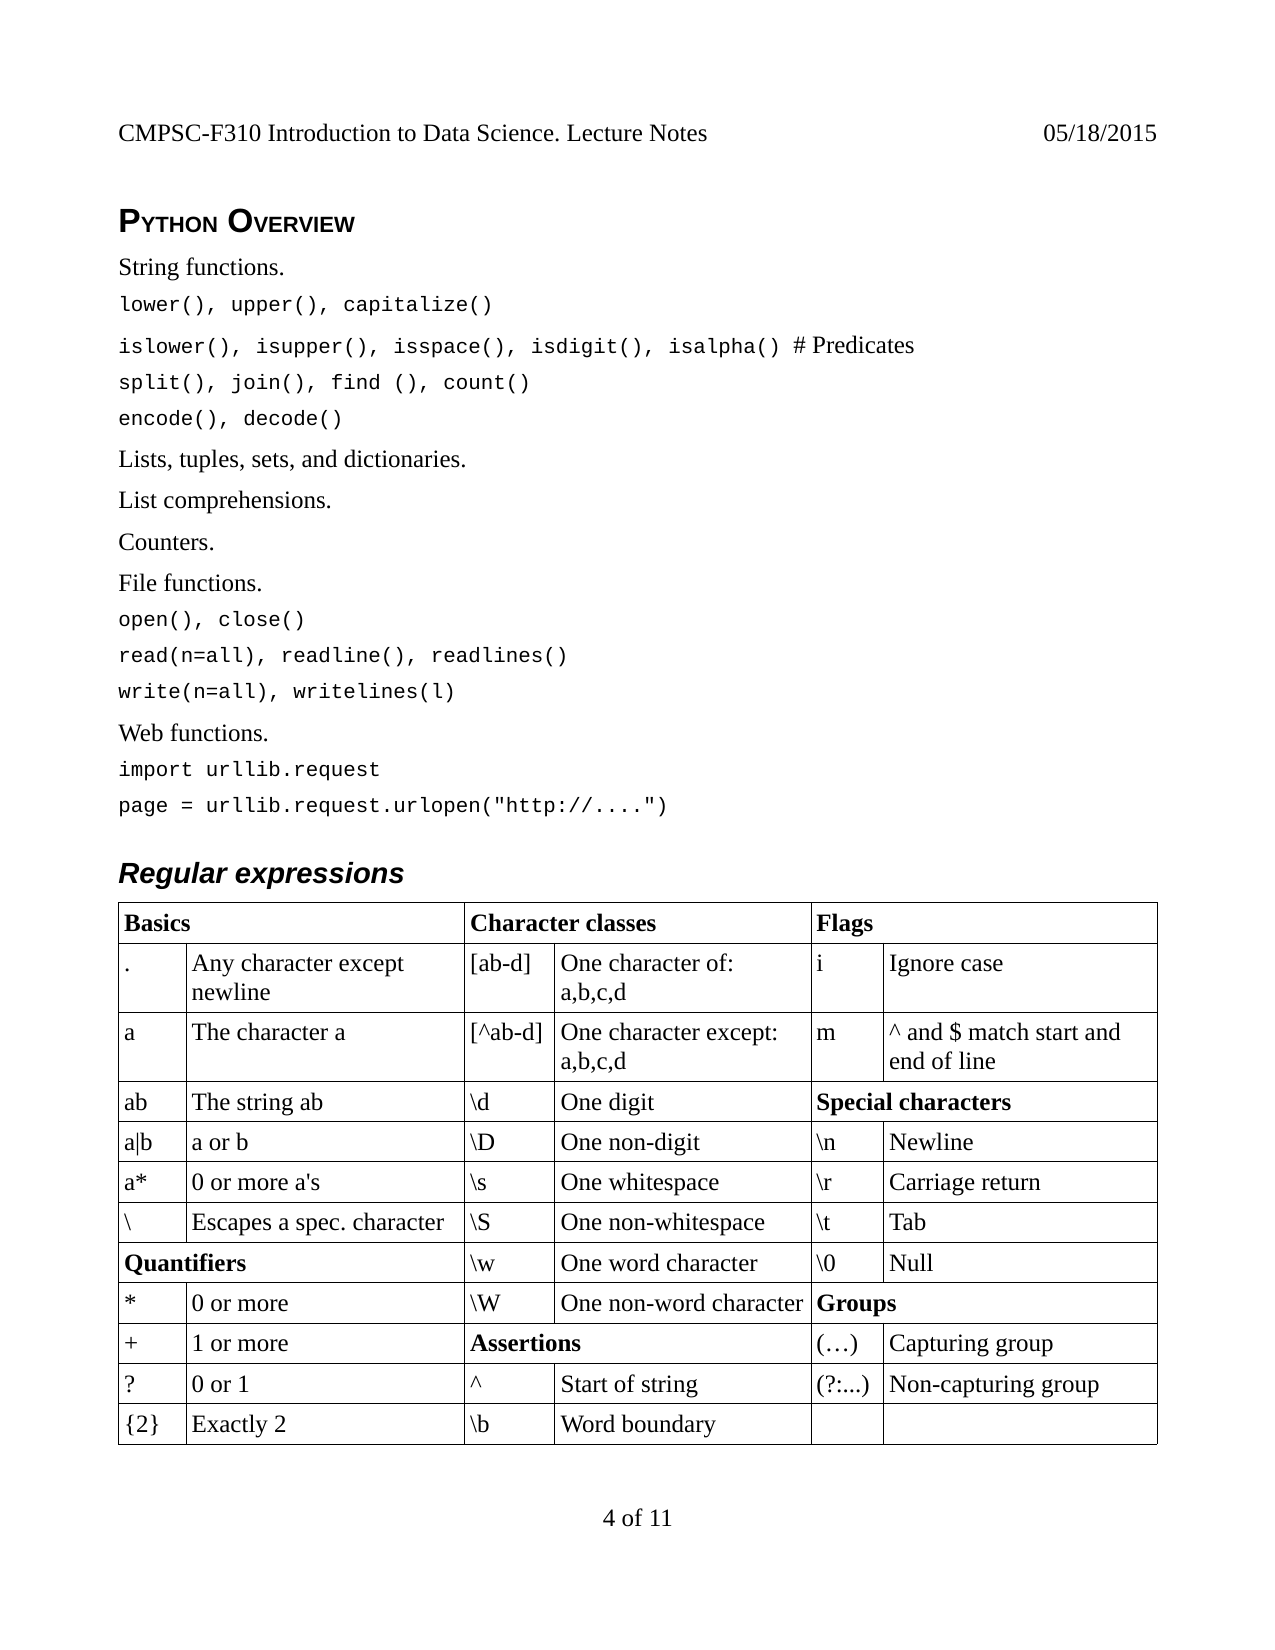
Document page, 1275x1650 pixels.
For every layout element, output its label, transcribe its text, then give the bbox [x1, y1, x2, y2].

text import urllib.request [118, 759, 1157, 783]
table_cell \s [465, 1162, 554, 1202]
text Web functions. [118, 718, 1157, 746]
table_cell (…) [812, 1324, 883, 1363]
table_cell ^ [465, 1364, 554, 1403]
table_cell One character except: a,b,c,d [555, 1013, 811, 1081]
table_cell a or b [187, 1122, 464, 1161]
table_cell One whitespace [555, 1162, 811, 1202]
table_cell i [812, 944, 883, 1012]
table_cell Null [884, 1243, 1157, 1282]
text write(n=all), writelines(l) [118, 682, 1157, 705]
text islower(), isupper(), isspace(), isdigit(), isalpha() # Predicates [118, 330, 1157, 359]
table_cell [ab-d] [465, 944, 554, 1012]
table_cell \ [119, 1203, 186, 1242]
table_cell One digit [555, 1082, 811, 1121]
table_cell 0 or 1 [187, 1364, 464, 1403]
table_cell 0 or more [187, 1283, 464, 1323]
table_cell a [119, 1013, 186, 1081]
subtitle Python Overview [118, 201, 1157, 240]
text page = urllib.request.urlopen("http://....") [118, 795, 1157, 819]
table_cell Groups [812, 1283, 1157, 1323]
table_cell \r [812, 1162, 883, 1202]
table_cell Escapes a spec. character [187, 1203, 464, 1242]
table_cell a|b [119, 1122, 186, 1161]
table_header Flags [812, 903, 1157, 943]
table_cell \w [465, 1243, 554, 1282]
subtitle Regular expressions [118, 856, 1157, 890]
text Lists, tuples, sets, and dictionaries. [118, 444, 1157, 473]
table_cell Exactly 2 [187, 1404, 464, 1443]
table_cell Carriage return [884, 1162, 1157, 1202]
table_cell Word boundary [555, 1404, 811, 1443]
table_cell \d [465, 1082, 554, 1121]
text File functions. [118, 568, 1157, 597]
table_cell One character of: a,b,c,d [555, 944, 811, 1012]
table_cell ^ and $ match start and end of line [884, 1013, 1157, 1081]
table_cell ab [119, 1082, 186, 1121]
text Counters. [118, 527, 1157, 556]
table_cell [^ab-d] [465, 1013, 554, 1081]
table_cell Quantifiers [119, 1243, 464, 1282]
table_cell (?:...) [812, 1364, 883, 1403]
table_cell {2} [119, 1404, 186, 1443]
table_cell The character a [187, 1013, 464, 1081]
table_cell [884, 1404, 1157, 1443]
table_cell Capturing group [884, 1324, 1157, 1363]
table_cell Special characters [812, 1082, 1157, 1121]
table_cell \b [465, 1404, 554, 1443]
table_cell \D [465, 1122, 554, 1161]
table_header Character classes [465, 903, 811, 943]
table_header Basics [119, 903, 464, 943]
table_cell Tab [884, 1203, 1157, 1242]
text split(), join(), find (), count() [118, 372, 1157, 396]
text open(), close() [118, 609, 1157, 633]
table_cell \S [465, 1203, 554, 1242]
table_cell [812, 1404, 883, 1443]
table_cell * [119, 1283, 186, 1323]
table_cell Ignore case [884, 944, 1157, 1012]
text String functions. [118, 252, 1157, 281]
table_cell Non-capturing group [884, 1364, 1157, 1403]
text encode(), decode() [118, 408, 1157, 432]
table_cell The string ab [187, 1082, 464, 1121]
table_cell 0 or more a's [187, 1162, 464, 1202]
table_cell \n [812, 1122, 883, 1161]
table_cell + [119, 1324, 186, 1363]
table_cell Assertions [465, 1324, 811, 1363]
table_cell Any character except newline [187, 944, 464, 1012]
table_cell One word character [555, 1243, 811, 1282]
text List comprehensions. [118, 486, 1157, 514]
table_cell ? [119, 1364, 186, 1403]
table_cell 1 or more [187, 1324, 464, 1363]
table_cell \t [812, 1203, 883, 1242]
table_cell Newline [884, 1122, 1157, 1161]
table_cell One non-digit [555, 1122, 811, 1161]
table_cell a* [119, 1162, 186, 1202]
table_cell \W [465, 1283, 554, 1323]
table_cell One non-whitespace [555, 1203, 811, 1242]
text read(n=all), readline(), readlines() [118, 645, 1157, 669]
table_cell m [812, 1013, 883, 1081]
table_cell \0 [812, 1243, 883, 1282]
table_cell . [119, 944, 186, 1012]
table_cell Start of string [555, 1364, 811, 1403]
table_cell One non-word character [555, 1283, 811, 1323]
text lower(), upper(), capitalize() [118, 294, 1157, 317]
